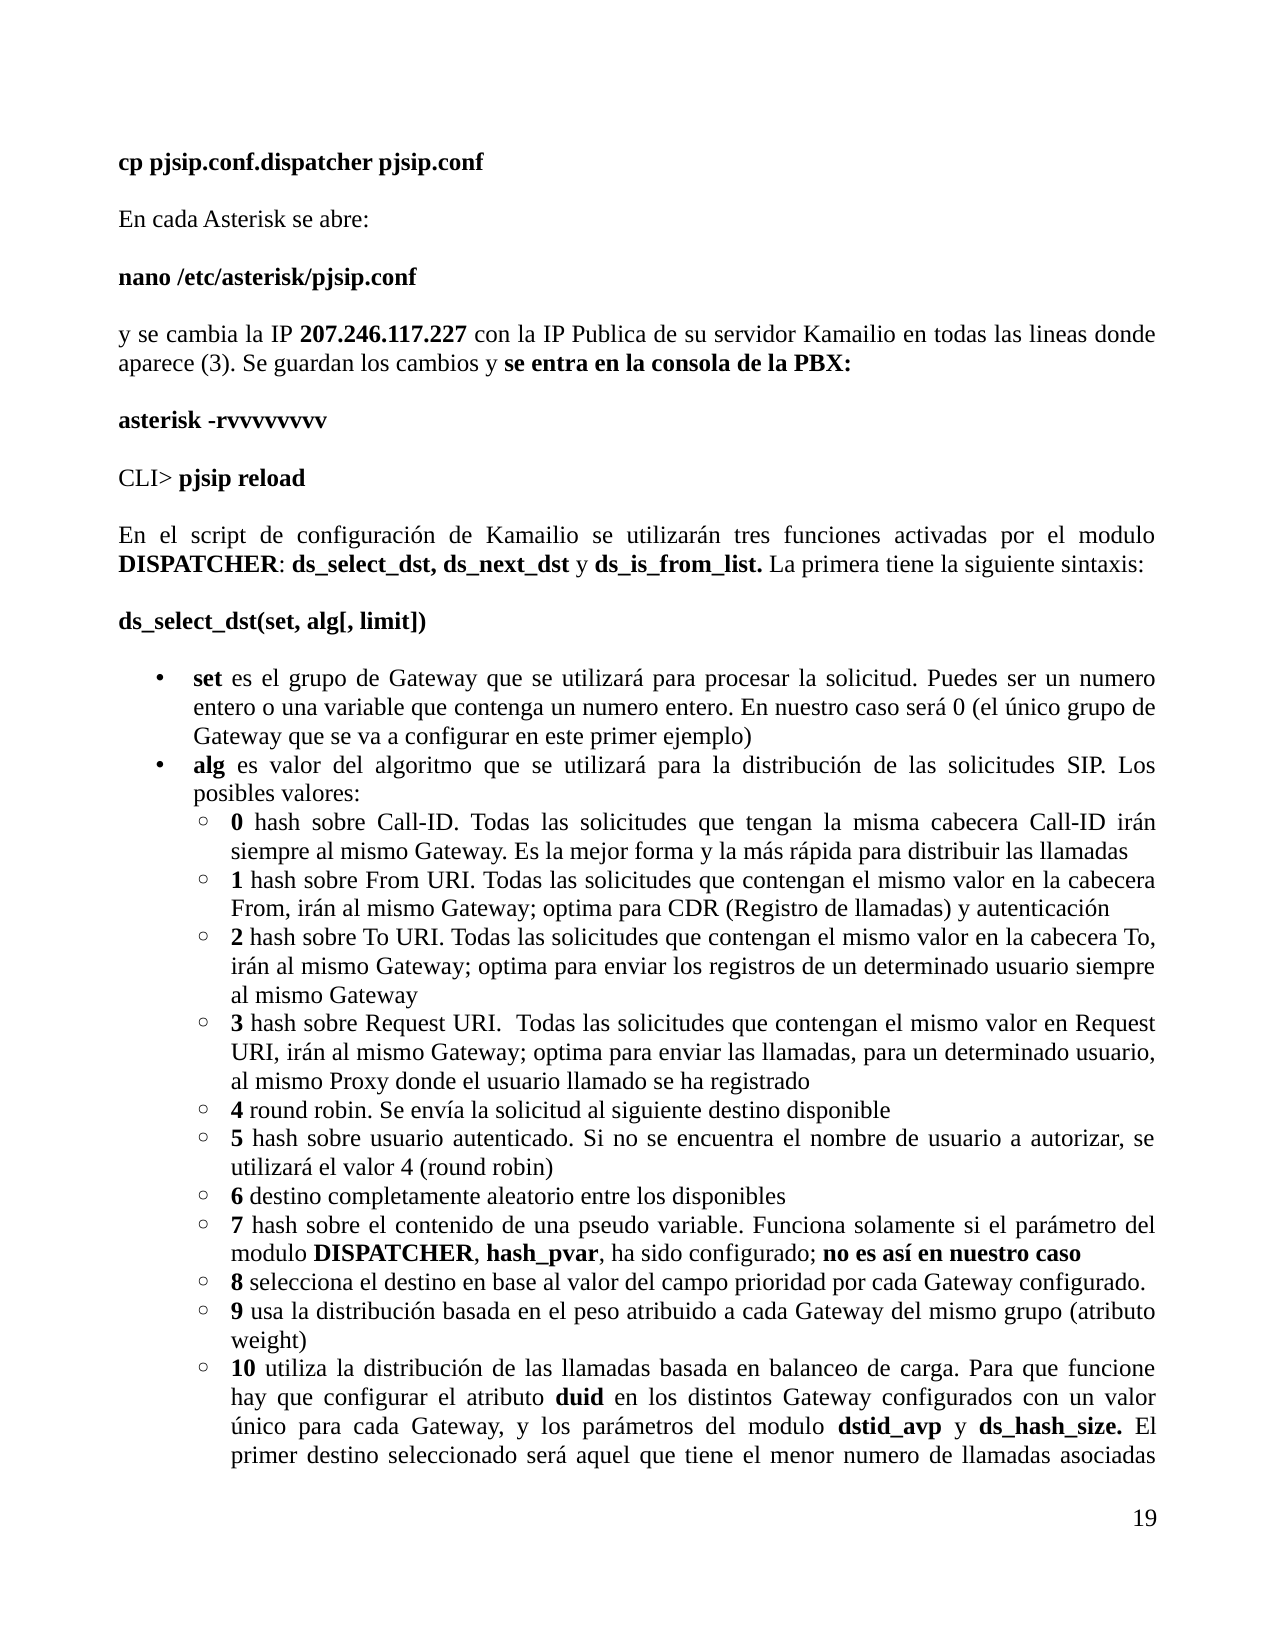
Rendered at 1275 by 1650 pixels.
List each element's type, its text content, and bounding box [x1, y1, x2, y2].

list 0 hash sobre Call-ID. Todas las solicitudes que tengan la misma cabecera Call-ID irán siempre al mismo Gateway. Es la mejor forma y la más rápida para distribuir las llamadas [193, 807, 1157, 865]
text CLI> pjsip reload [118, 463, 1157, 492]
text En el script de configuración de Kamailio se utilizarán tres funciones activadas por el modulo DISPATCHER: ds_select_dst, ds_next_dst y ds_is_from_list. La primera tiene la siguiente sintaxis: [118, 521, 1157, 578]
list 1 hash sobre From URI. Todas las solicitudes que contengan el mismo valor en la cabecera From, irán al mismo Gateway; optima para CDR (Registro de llamadas) y autenticación [193, 865, 1157, 922]
text En cada Asterisk se abre: [118, 204, 1157, 233]
text asterisk -rvvvvvvvv [118, 406, 1157, 434]
text cp pjsip.conf.dispatcher pjsip.conf [118, 147, 1157, 176]
list 9 usa la distribución basada en el peso atribuido a cada Gateway del mismo grupo (atributo weight) [193, 1296, 1157, 1353]
list 7 hash sobre el contenido de una pseudo variable. Funciona solamente si el parámetro del modulo DISPATCHER, hash_pvar, ha sido configurado; no es así en nuestro caso [193, 1210, 1157, 1267]
list 8 selecciona el destino en base al valor del campo prioridad por cada Gateway configurado. [193, 1267, 1157, 1296]
list 6 destino completamente aleatorio entre los disponibles [193, 1181, 1157, 1210]
list set es el grupo de Gateway que se utilizará para procesar la solicitud. Puedes ser un numero entero o una variable que contenga un numero entero. En nuestro caso será 0 (el único grupo de Gateway que se va a configurar en este primer ejemplo) [156, 663, 1157, 750]
list 4 round robin. Se envía la solicitud al siguiente destino disponible [193, 1095, 1157, 1123]
list 10 utiliza la distribución de las llamadas basada en balanceo de carga. Para que funcione hay que configurar el atributo duid en los distintos Gateway configurados con un valor único para cada Gateway, y los parámetros del modulo dstid_avp y ds_hash_size. El primer destino seleccionado será aquel que tiene el menor numero de llamadas asociadas [193, 1353, 1157, 1468]
list 5 hash sobre usuario autenticado. Si no se encuentra el nombre de usuario a autorizar, se utilizará el valor 4 (round robin) [193, 1123, 1157, 1181]
text nano /etc/asterisk/pjsip.conf [118, 262, 1157, 291]
text y se cambia la IP 207.246.117.227 con la IP Publica de su servidor Kamailio en todas las lineas donde aparece (3). Se guardan los cambios y se entra en la consola de la PBX: [118, 319, 1157, 377]
list 2 hash sobre To URI. Todas las solicitudes que contengan el mismo valor en la cabecera To, irán al mismo Gateway; optima para enviar los registros de un determinado usuario siempre al mismo Gateway [193, 922, 1157, 1008]
list 3 hash sobre Request URI. Todas las solicitudes que contengan el mismo valor en Request URI, irán al mismo Gateway; optima para enviar las llamadas, para un determinado usuario, al mismo Proxy donde el usuario llamado se ha registrado [193, 1008, 1157, 1095]
text ds_select_dst(set, alg[, limit]) [118, 606, 1157, 635]
list alg es valor del algoritmo que se utilizará para la distribución de las solicitudes SIP. Los posibles valores: [156, 750, 1157, 807]
